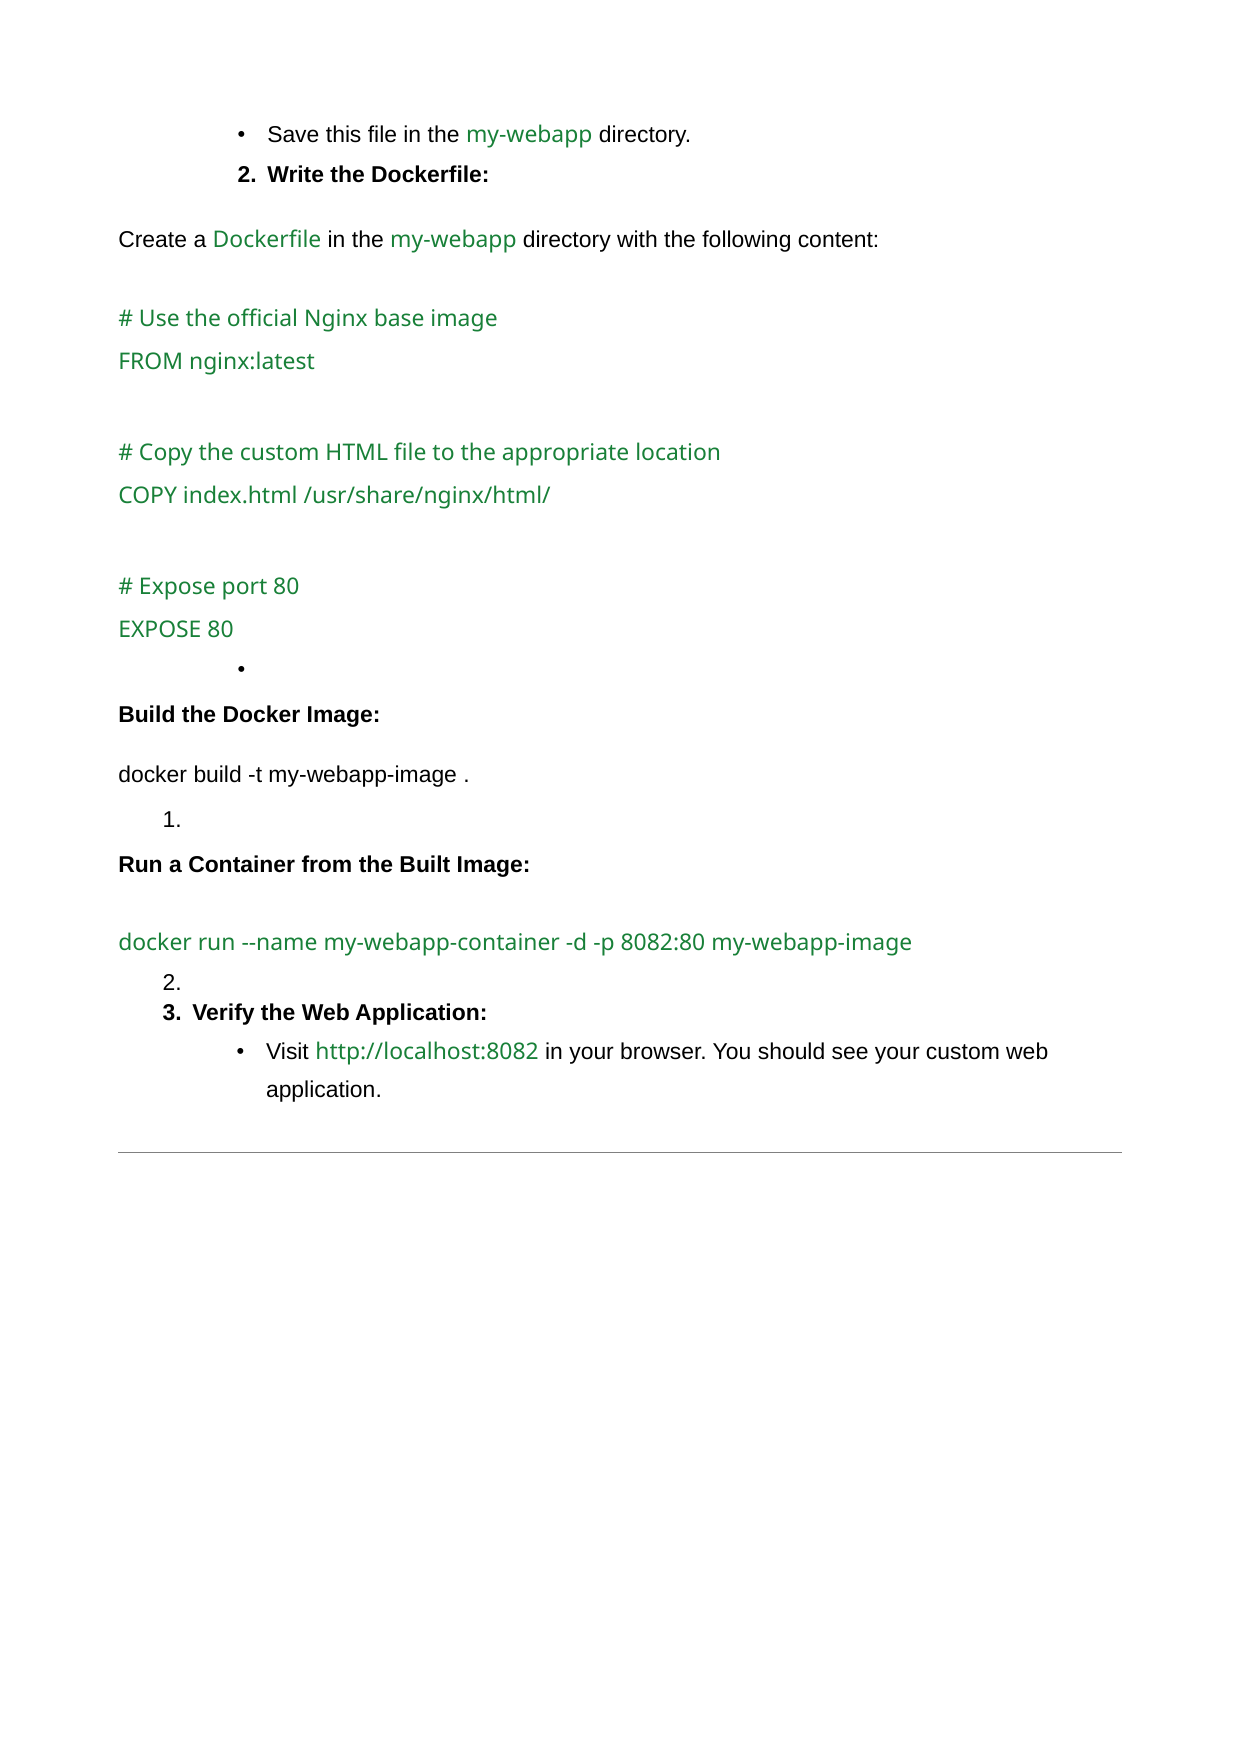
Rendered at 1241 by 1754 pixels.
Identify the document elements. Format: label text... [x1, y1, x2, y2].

text # Copy the custom HTML file to the appropriate location [118, 436, 1122, 467]
list Visit http://localhost:8082 in your browser. You should see your custom web application. [236, 1035, 1122, 1103]
text FROM nginx:latest [118, 345, 1122, 376]
list Save this file in the my-webapp directory. [237, 118, 1122, 149]
text # Expose port 80 [118, 570, 1122, 601]
text Create a Dockerfile in the my-webapp directory with the following content: # Use the official Nginx base image [118, 223, 1122, 333]
text EXPOSE 80 [118, 613, 1122, 644]
list Verify the Web Application: [162, 999, 1122, 1025]
text Build the Docker Image: docker build -t my-webapp-image . [118, 701, 1122, 788]
text COPY index.html /usr/share/nginx/html/ [118, 479, 1122, 510]
text Run a Container from the Built Image: docker run --name my-webapp-container -d -p 8082:80 my-webapp-image [118, 851, 1122, 957]
list Write the Dockerfile: [237, 161, 1122, 188]
